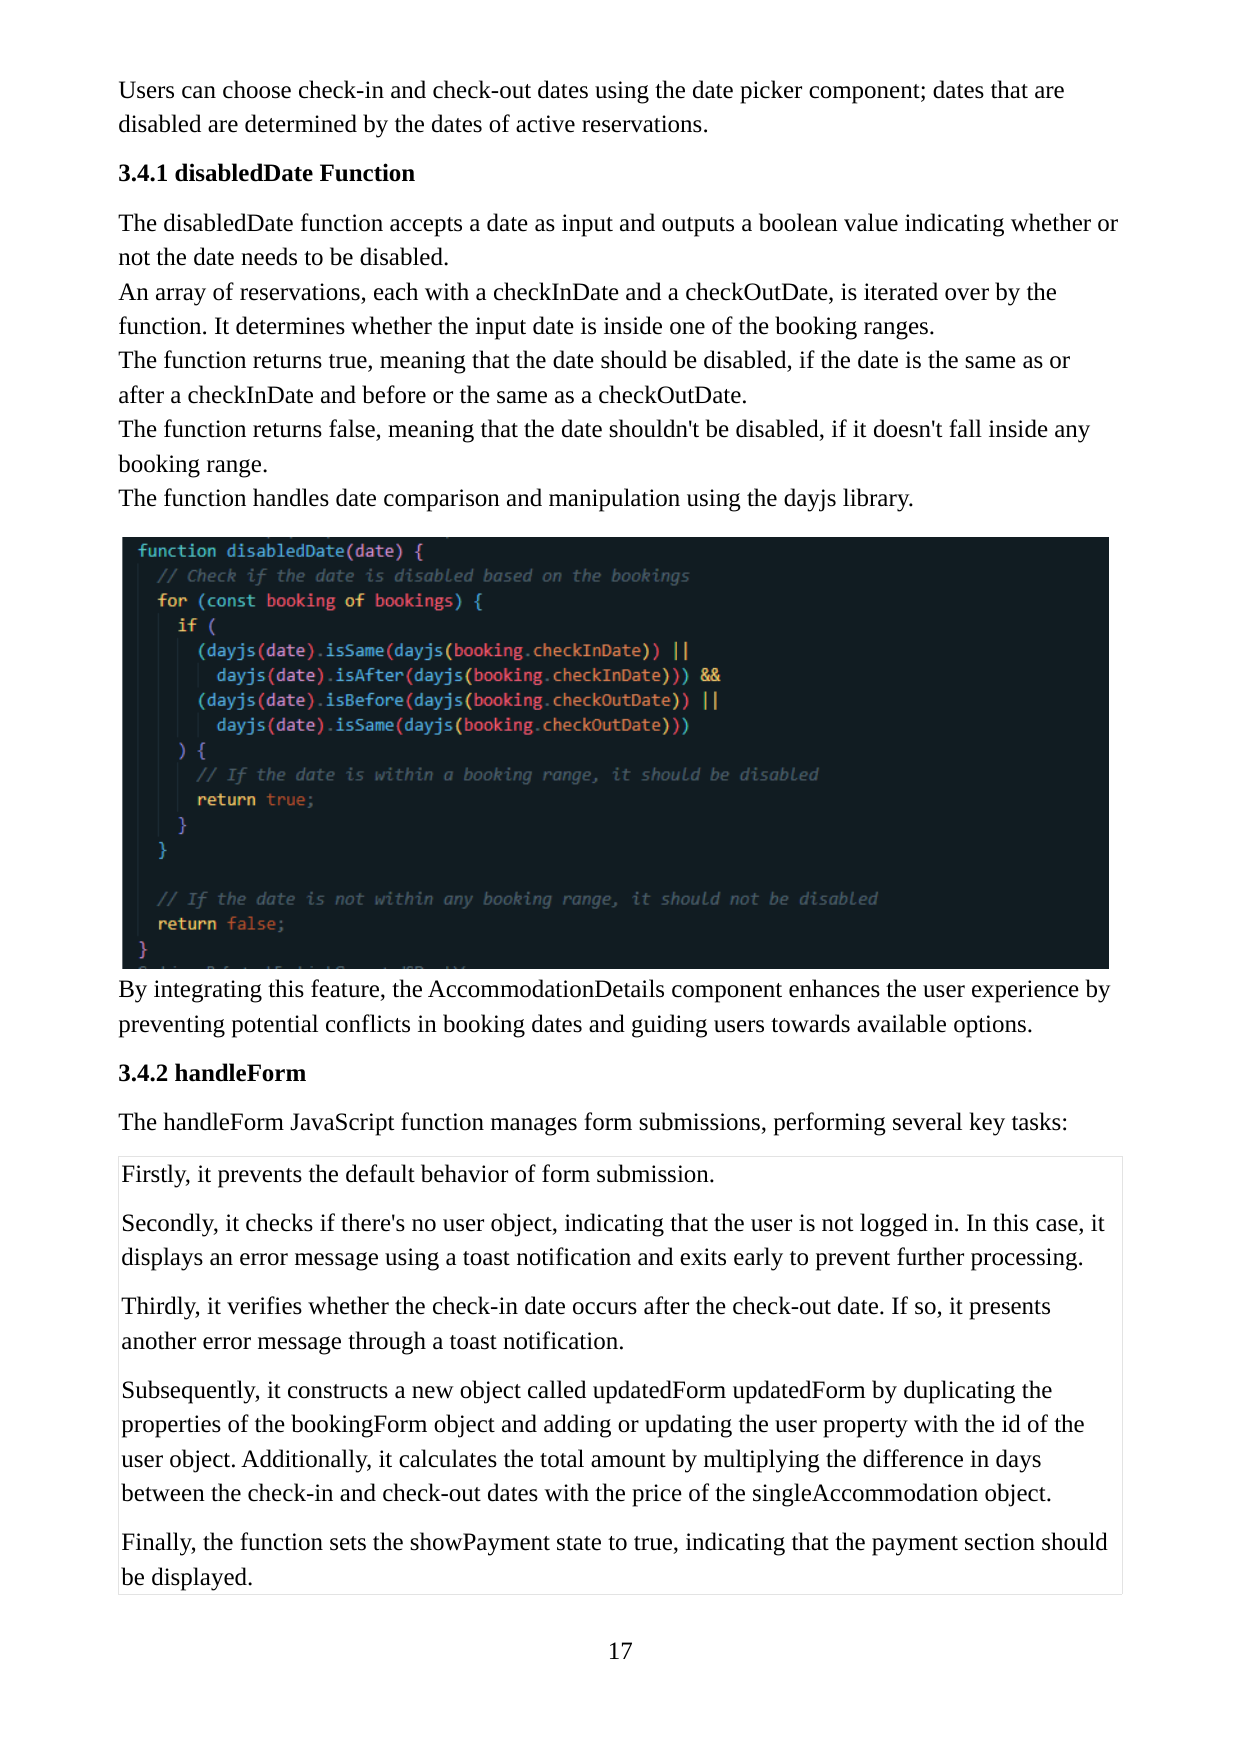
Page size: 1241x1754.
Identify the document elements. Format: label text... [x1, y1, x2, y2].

picture [122, 537, 1109, 969]
text The disabledDate function accepts a date as input and outputs a boolean value indicating whether or not the date needs to be disabled. An array of reservations, each with a checkInDate and a checkOutDate, is iterated over by the function. It determines whether the input date is inside one of the booking ranges. The function returns true, meaning that the date should be disabled, if the date is the same as or after a checkInDate and before or the same as a checkOutDate. The function returns false, meaning that the date shouldn't be disabled, if it doesn't fall inside any booking range. The function handles date comparison and manipulation using the dayjs library. [118, 208, 1122, 512]
text By integrating this feature, the AccommodationDetails component enhances the user experience by preventing potential conflicts in booking dates and guiding users towards available options. [118, 532, 1122, 1037]
text Secondly, it checks if there's no user object, indicating that the user is not logged in. In this case, it displays an error message using a toast notification and exits early to prevent further processing. [119, 1205, 1122, 1271]
text Firstly, it prevents the default behavior of form submission. [119, 1157, 1122, 1188]
text Users can choose check-in and check-out dates using the date picker component; dates that are disabled are determined by the dates of active reservations. [118, 75, 1122, 138]
text Thirdly, it verifies whether the check-in date occurs after the check-out date. If so, it presents another error message through a toast notification. [119, 1288, 1122, 1355]
text Subsequently, it constructs a new object called updatedForm updatedForm by duplicating the properties of the bookingForm object and adding or updating the user property with the id of the user object. Additionally, it calculates the total amount by multiplying the difference in days between the check-in and check-out dates with the price of the singleAccommodation object. [119, 1372, 1122, 1507]
text The handleForm JavaScript function manages form submissions, performing several key tasks: [118, 1107, 1122, 1136]
text Finally, the function sets the showPayment state to true, indicating that the payment section should be displayed. [119, 1524, 1122, 1594]
text 3.4.1 disabledDate Function [118, 158, 1122, 187]
text 3.4.2 handleForm [118, 1058, 1122, 1086]
